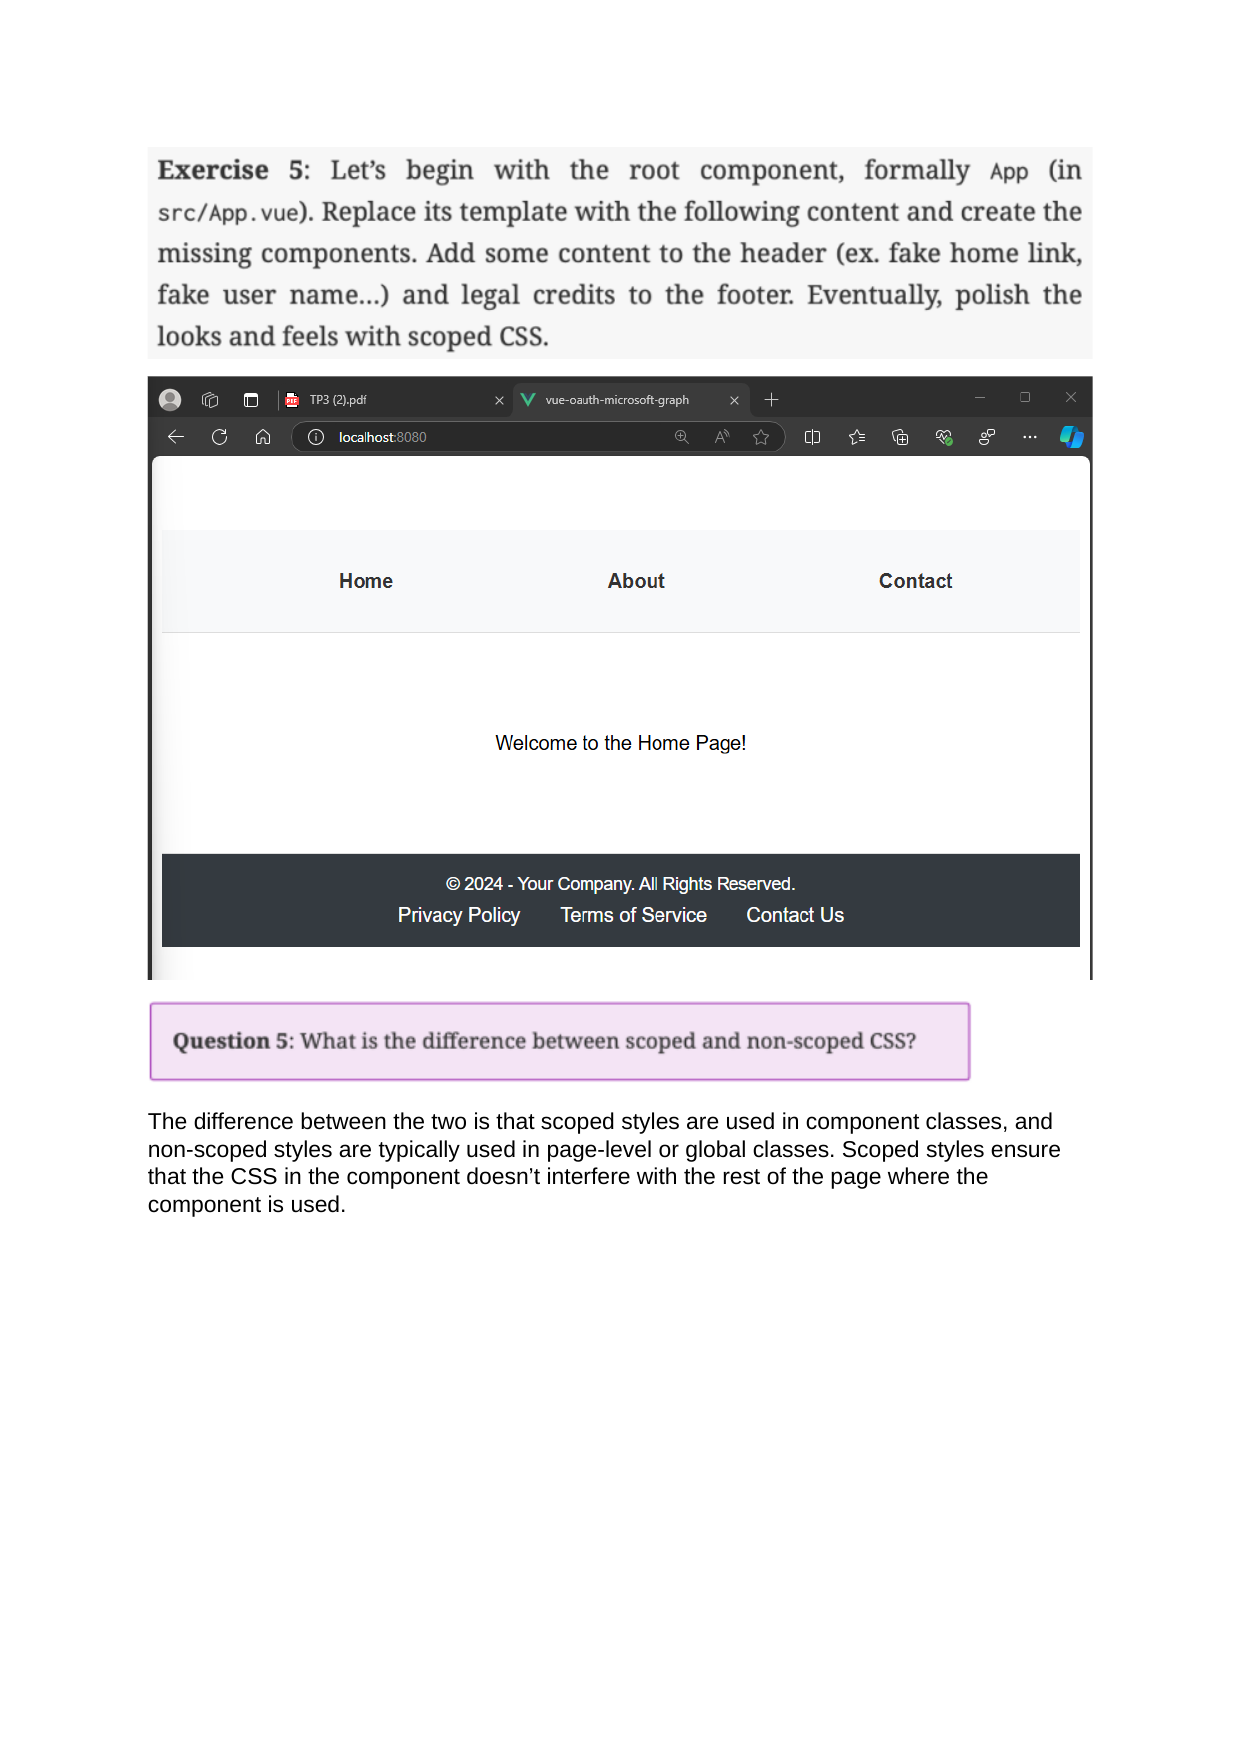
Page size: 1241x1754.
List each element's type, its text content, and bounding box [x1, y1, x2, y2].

text The difference between the two is that scoped styles are used in component classes, and non-scoped styles are typically used in page-level or global classes. Scoped styles ensure that the CSS in the component doesn’t interfere with the rest of the page where the component is used. [148, 1108, 1093, 1217]
